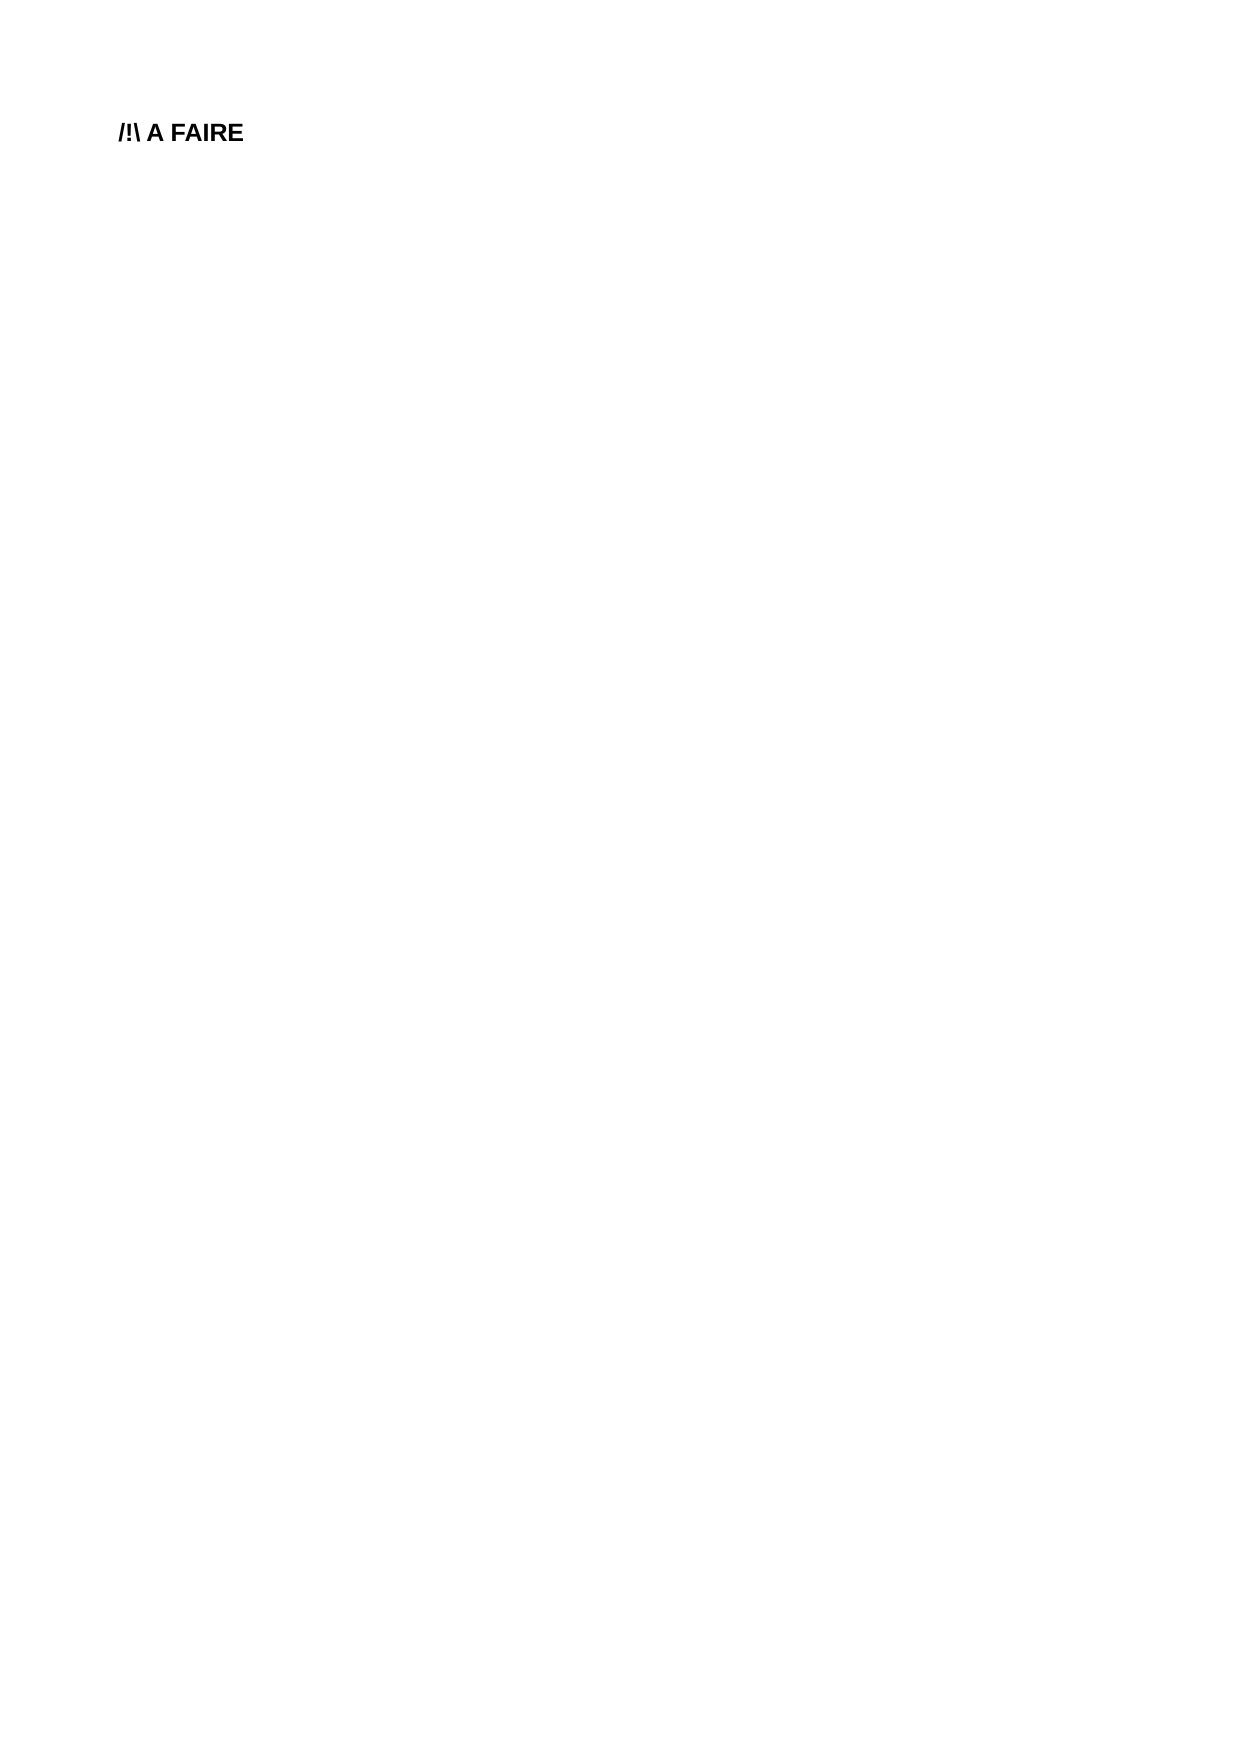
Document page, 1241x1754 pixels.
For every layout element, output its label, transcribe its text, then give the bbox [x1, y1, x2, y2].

text /!\ A FAIRE [118, 118, 1122, 147]
